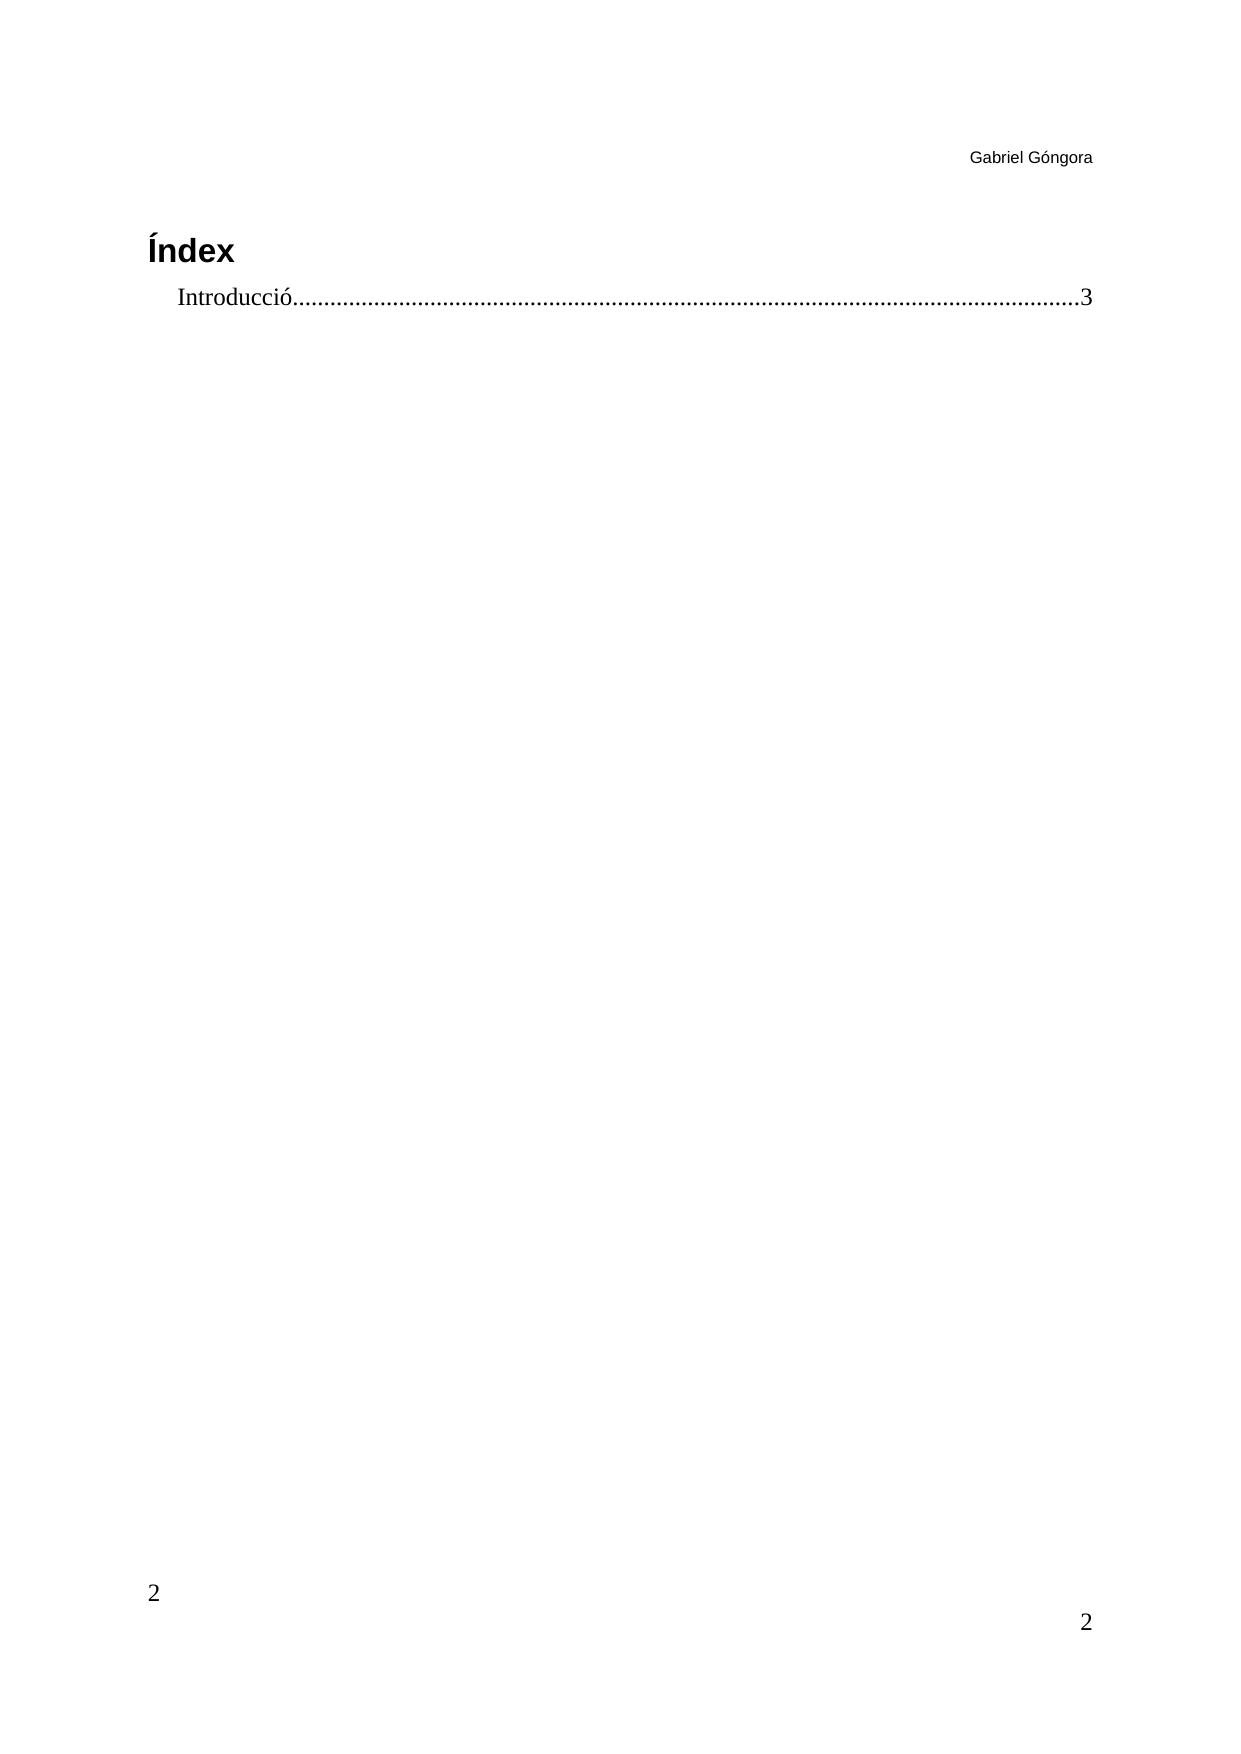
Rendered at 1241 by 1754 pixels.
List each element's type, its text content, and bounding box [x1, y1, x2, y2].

subtitle Índex [148, 232, 1093, 270]
text Introducció 3 [177, 282, 1093, 311]
